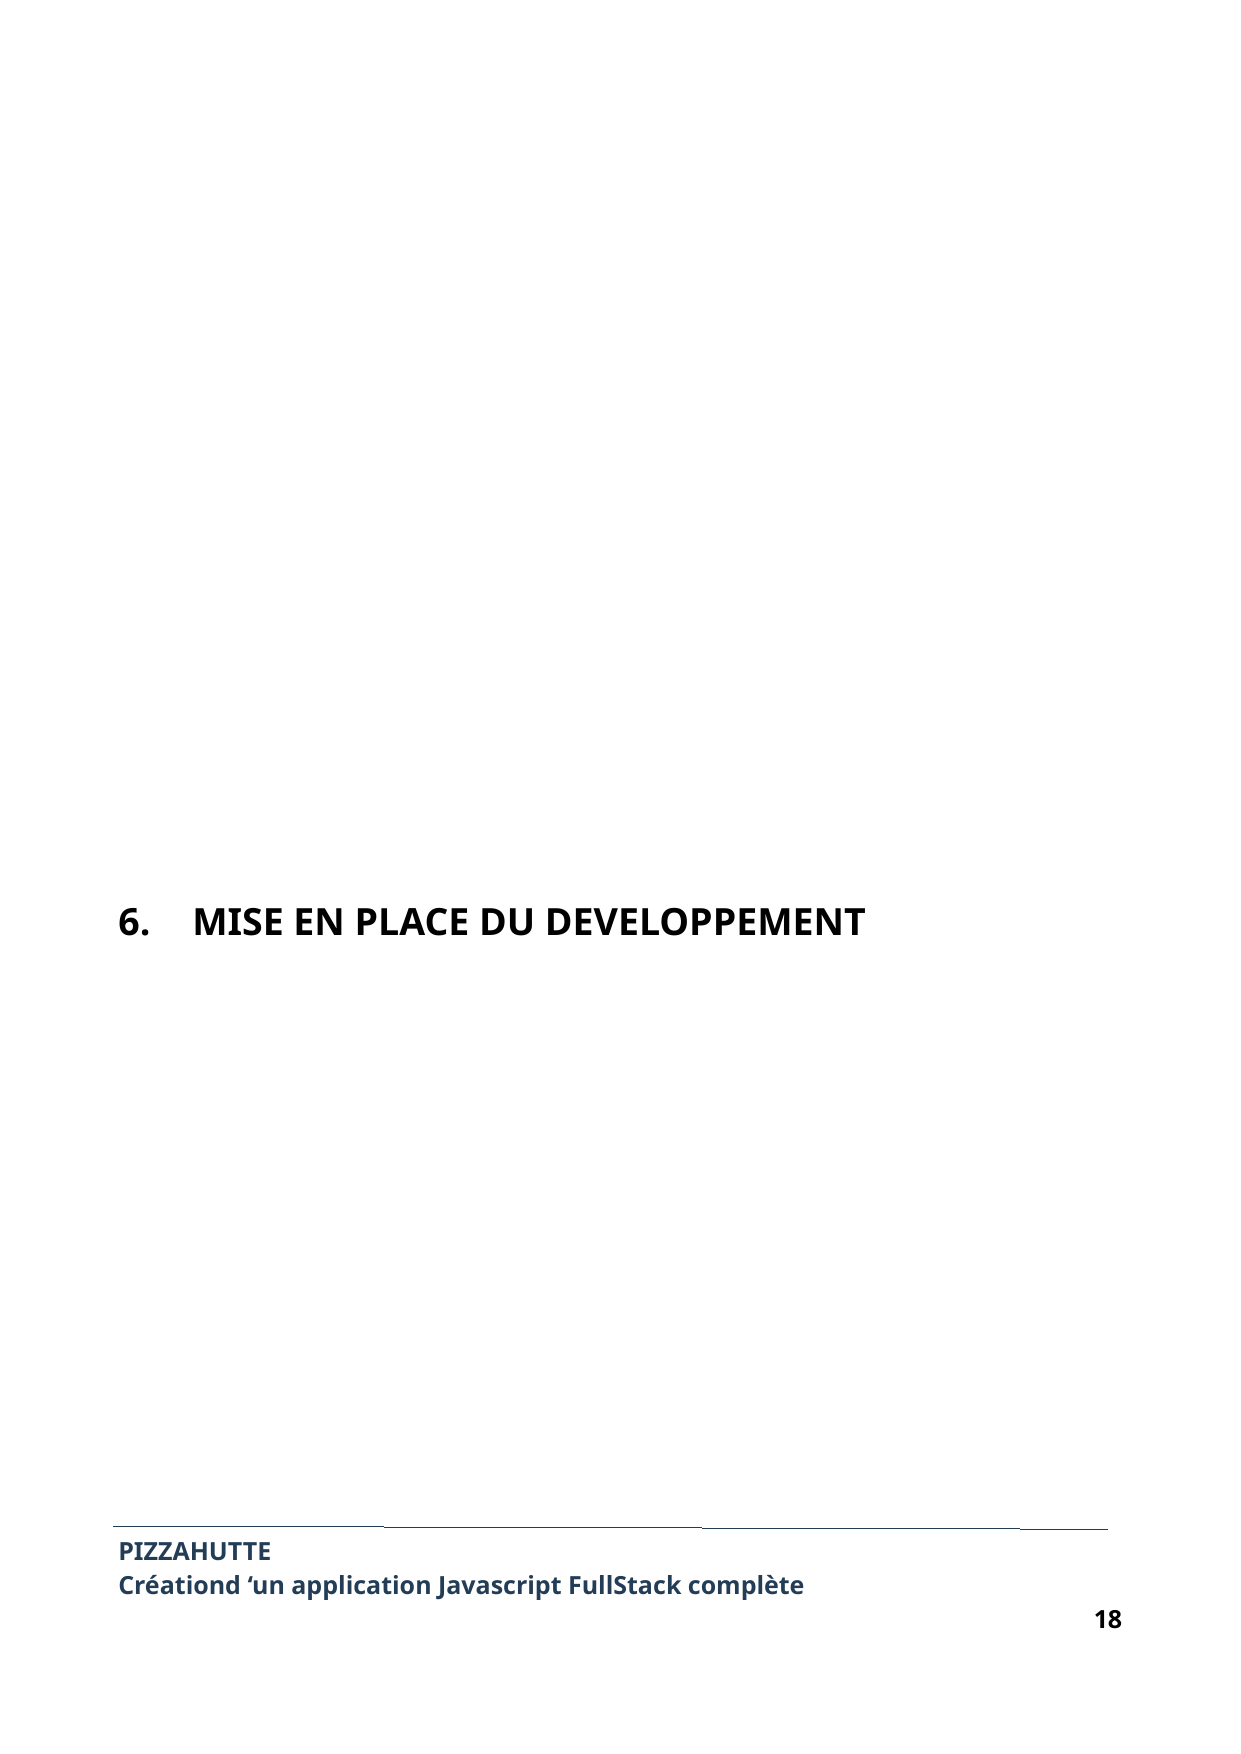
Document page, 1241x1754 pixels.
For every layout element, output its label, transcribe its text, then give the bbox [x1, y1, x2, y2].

subtitle MISE EN PLACE DU DEVELOPPEMENT [118, 896, 1122, 947]
